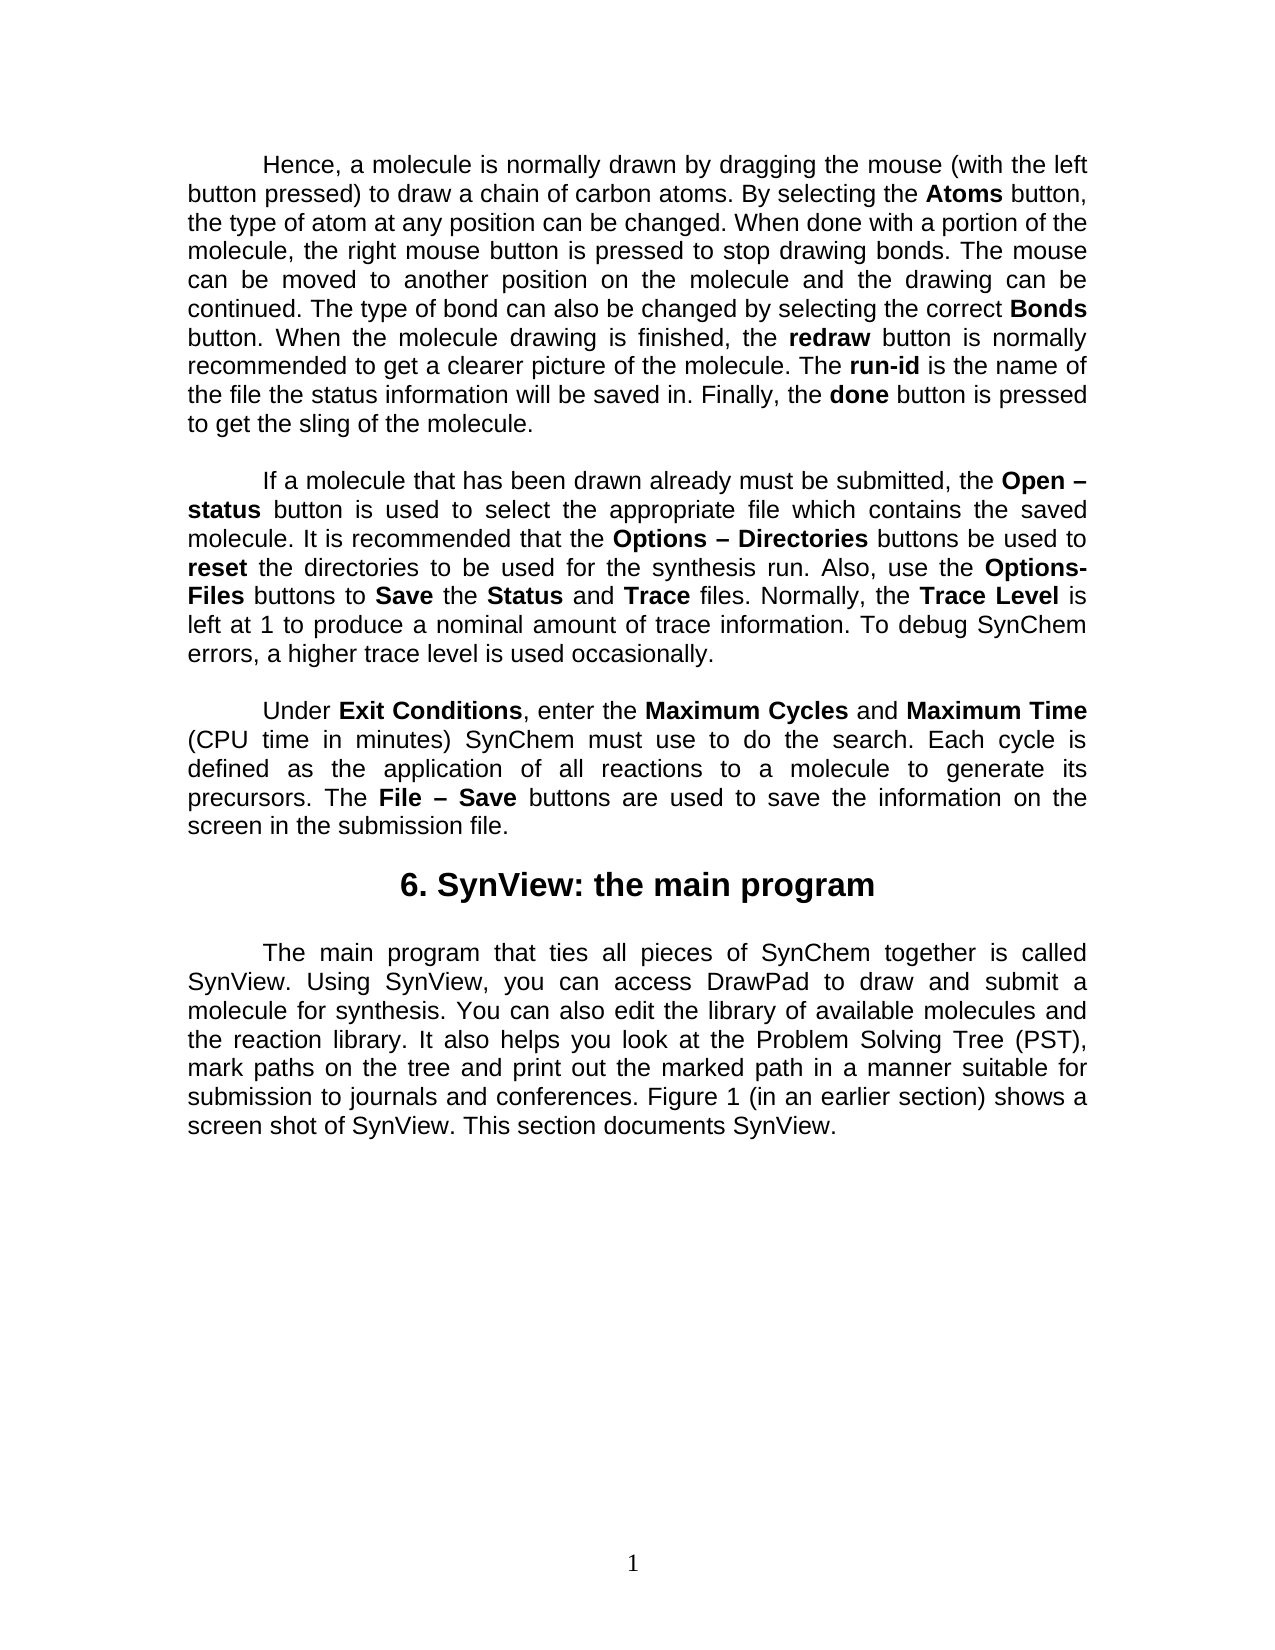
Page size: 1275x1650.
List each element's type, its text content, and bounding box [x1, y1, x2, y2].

text Under Exit Conditions, enter the Maximum Cycles and Maximum Time (CPU time in minutes) SynChem must use to do the search. Each cycle is defined as the application of all reactions to a molecule to generate its precursors. The File – Save buttons are used to save the information on the screen in the submission file. [187, 696, 1087, 840]
text If a molecule that has been drawn already must be submitted, the Open –status button is used to select the appropriate file which contains the saved molecule. It is recommended that the Options – Directories buttons be used to reset the directories to be used for the synthesis run. Also, use the Options- Files buttons to Save the Status and Trace files. Normally, the Trace Level is left at 1 to produce a nominal amount of trace information. To debug SynChem errors, a higher trace level is used occasionally. [187, 466, 1087, 667]
subtitle 6. SynView: the main program [187, 865, 1087, 903]
text The main program that ties all pieces of SynChem together is called SynView. Using SynView, you can access DrawPad to draw and submit a molecule for synthesis. You can also edit the library of available molecules and the reaction library. It also helps you look at the Problem Solving Tree (PST), mark paths on the tree and print out the marked path in a manner suitable for submission to journals and conferences. Figure 1 (in an earlier section) shows a screen shot of SynView. This section documents SynView. [187, 938, 1087, 1140]
text Hence, a molecule is normally drawn by dragging the mouse (with the left button pressed) to draw a chain of carbon atoms. By selecting the Atoms button, the type of atom at any position can be changed. When done with a portion of the molecule, the right mouse button is pressed to stop drawing bonds. The mouse can be moved to another position on the molecule and the drawing can be continued. The type of bond can also be changed by selecting the correct Bonds button. When the molecule drawing is finished, the redraw button is normally recommended to get a clearer picture of the molecule. The run-id is the name of the file the status information will be saved in. Finally, the done button is pressed to get the sling of the molecule. [187, 150, 1087, 437]
